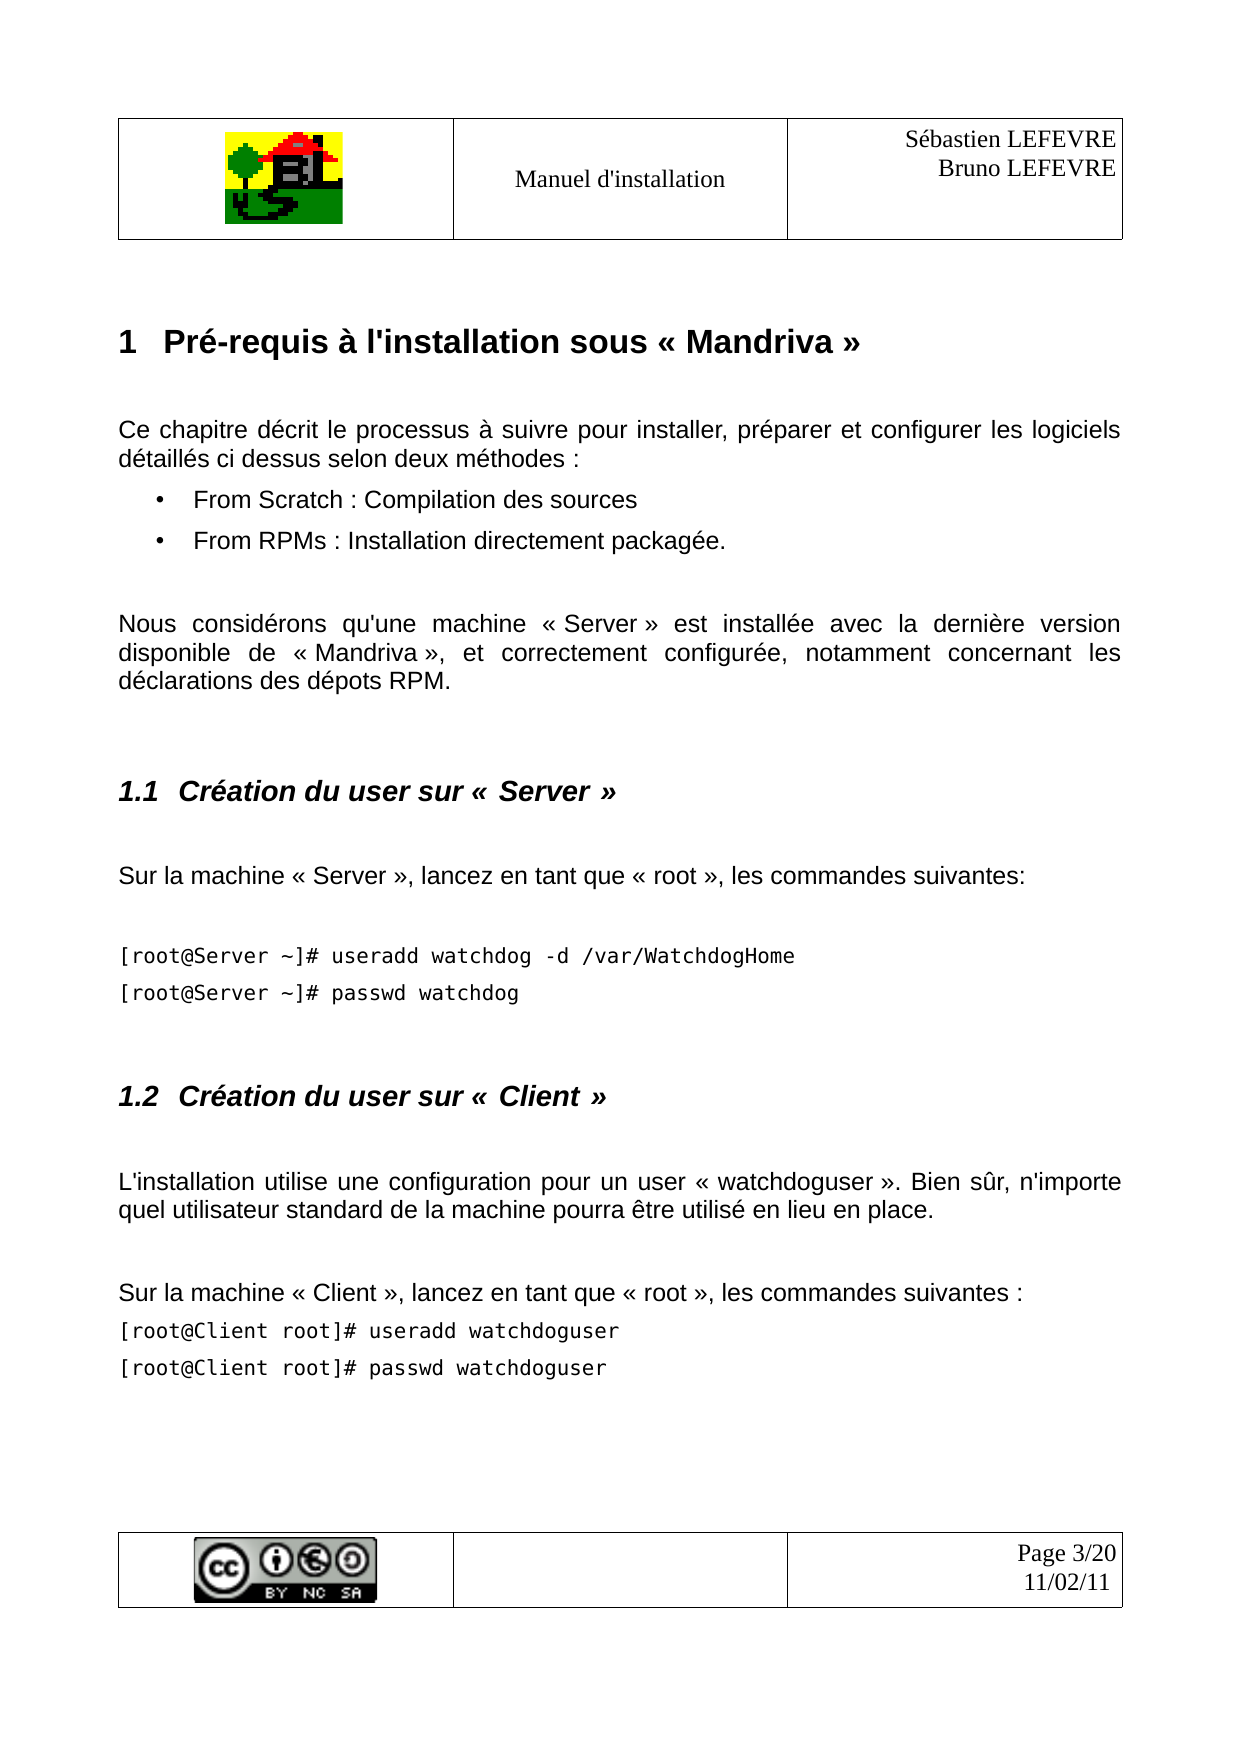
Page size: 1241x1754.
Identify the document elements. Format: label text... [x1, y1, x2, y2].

picture [225, 132, 343, 224]
list From RPMs : Installation directement packagée. [156, 526, 1122, 555]
text [root@Client root]# useradd watchdoguser [118, 1319, 1122, 1343]
text Sur la machine « Server », lancez en tant que « root », les commandes suivantes: [118, 861, 1122, 890]
text Sur la machine « Client », lancez en tant que « root », les commandes suivantes : [118, 1278, 1122, 1307]
text [root@Server ~]# useradd watchdog -d /var/WatchdogHome [118, 944, 1122, 968]
text Ce chapitre décrit le processus à suivre pour installer, préparer et configurer les logiciels détaillés ci dessus selon deux méthodes : [118, 415, 1122, 472]
text L'installation utilise une configuration pour un user « watchdoguser ». Bien sûr, n'importe quel utilisateur standard de la machine pourra être utilisé en lieu en place. [118, 1167, 1122, 1224]
text Nous considérons qu'une machine « Server » est installée avec la dernière version disponible de « Mandriva », et correctement configurée, notamment concernant les déclarations des dépots RPM. [118, 609, 1122, 695]
subtitle Création du user sur « Server » [118, 774, 1122, 807]
list From Scratch : Compilation des sources [156, 485, 1122, 514]
subtitle Pré-requis à l'installation sous « Mandriva » [118, 322, 1122, 361]
text [root@Client root]# passwd watchdoguser [118, 1356, 1122, 1380]
picture [193, 1537, 378, 1603]
text [root@Server ~]# passwd watchdog [118, 981, 1122, 1005]
subtitle Création du user sur « Client » [118, 1079, 1122, 1113]
